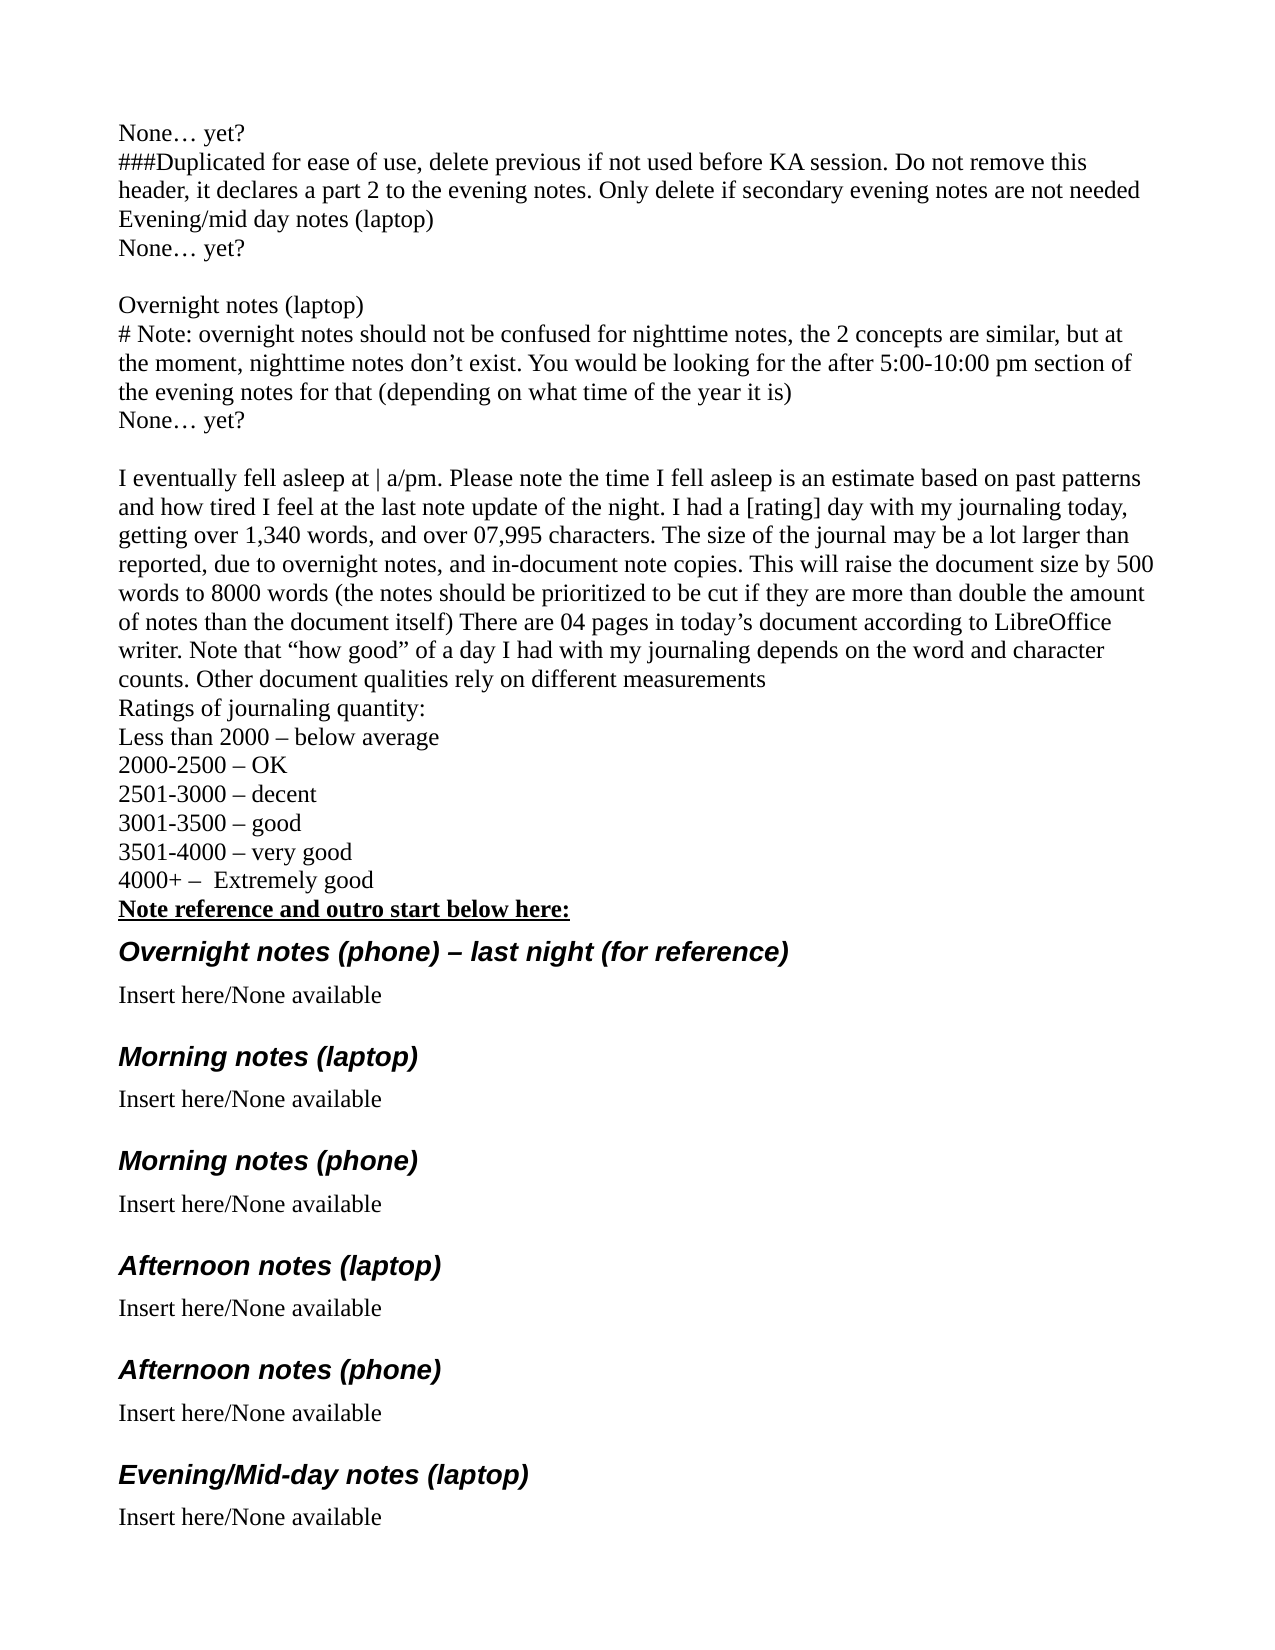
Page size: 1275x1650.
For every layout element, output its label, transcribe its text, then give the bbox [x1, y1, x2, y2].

text Ratings of journaling quantity: [118, 693, 1157, 722]
subtitle Overnight notes (phone) – last night (for reference) [118, 936, 1157, 967]
subtitle Morning notes (laptop) [118, 1040, 1157, 1072]
text Note reference and outro start below here: [118, 894, 1157, 923]
text None… yet? [118, 406, 1157, 434]
text 3501-4000 – very good [118, 837, 1157, 866]
text Less than 2000 – below average [118, 722, 1157, 751]
text Insert here/None available [118, 1084, 1157, 1113]
subtitle Afternoon notes (laptop) [118, 1249, 1157, 1281]
text Evening/mid day notes (laptop) [118, 204, 1157, 233]
text I eventually fell asleep at | a/pm. Please note the time I fell asleep is an estimate based on past patterns and how tired I feel at the last note update of the night. I had a [rating] day with my journaling today, getting over 1,340 words, and over 07,995 characters. The size of the journal may be a lot larger than reported, due to overnight notes, and in-document note copies. This will raise the document size by 500 words to 8000 words (the notes should be prioritized to be cut if they are more than double the amount of notes than the document itself) There are 04 pages in today’s document according to LibreOffice writer. Note that “how good” of a day I had with my journaling depends on the word and character counts. Other document qualities rely on different measurements [118, 463, 1157, 693]
subtitle Evening/Mid-day notes (laptop) [118, 1458, 1157, 1490]
text 4000+ – Extremely good [118, 866, 1157, 894]
text # Note: overnight notes should not be confused for nighttime notes, the 2 concepts are similar, but at the moment, nighttime notes don’t exist. You would be looking for the after 5:00-10:00 pm section of the evening notes for that (depending on what time of the year it is) [118, 319, 1157, 406]
text Insert here/None available [118, 1502, 1157, 1531]
text 2000-2500 – OK [118, 751, 1157, 779]
subtitle Morning notes (phone) [118, 1144, 1157, 1176]
text Insert here/None available [118, 980, 1157, 1009]
text 3001-3500 – good [118, 808, 1157, 837]
text Insert here/None available [118, 1189, 1157, 1218]
text None… yet? [118, 233, 1157, 262]
text Overnight notes (laptop) [118, 291, 1157, 319]
text ###Duplicated for ease of use, delete previous if not used before KA session. Do not remove this header, it declares a part 2 to the evening notes. Only delete if secondary evening notes are not needed [118, 147, 1157, 204]
text 2501-3000 – decent [118, 779, 1157, 808]
subtitle Afternoon notes (phone) [118, 1353, 1157, 1385]
text None… yet? [118, 118, 1157, 147]
text Insert here/None available [118, 1293, 1157, 1322]
text Insert here/None available [118, 1398, 1157, 1427]
